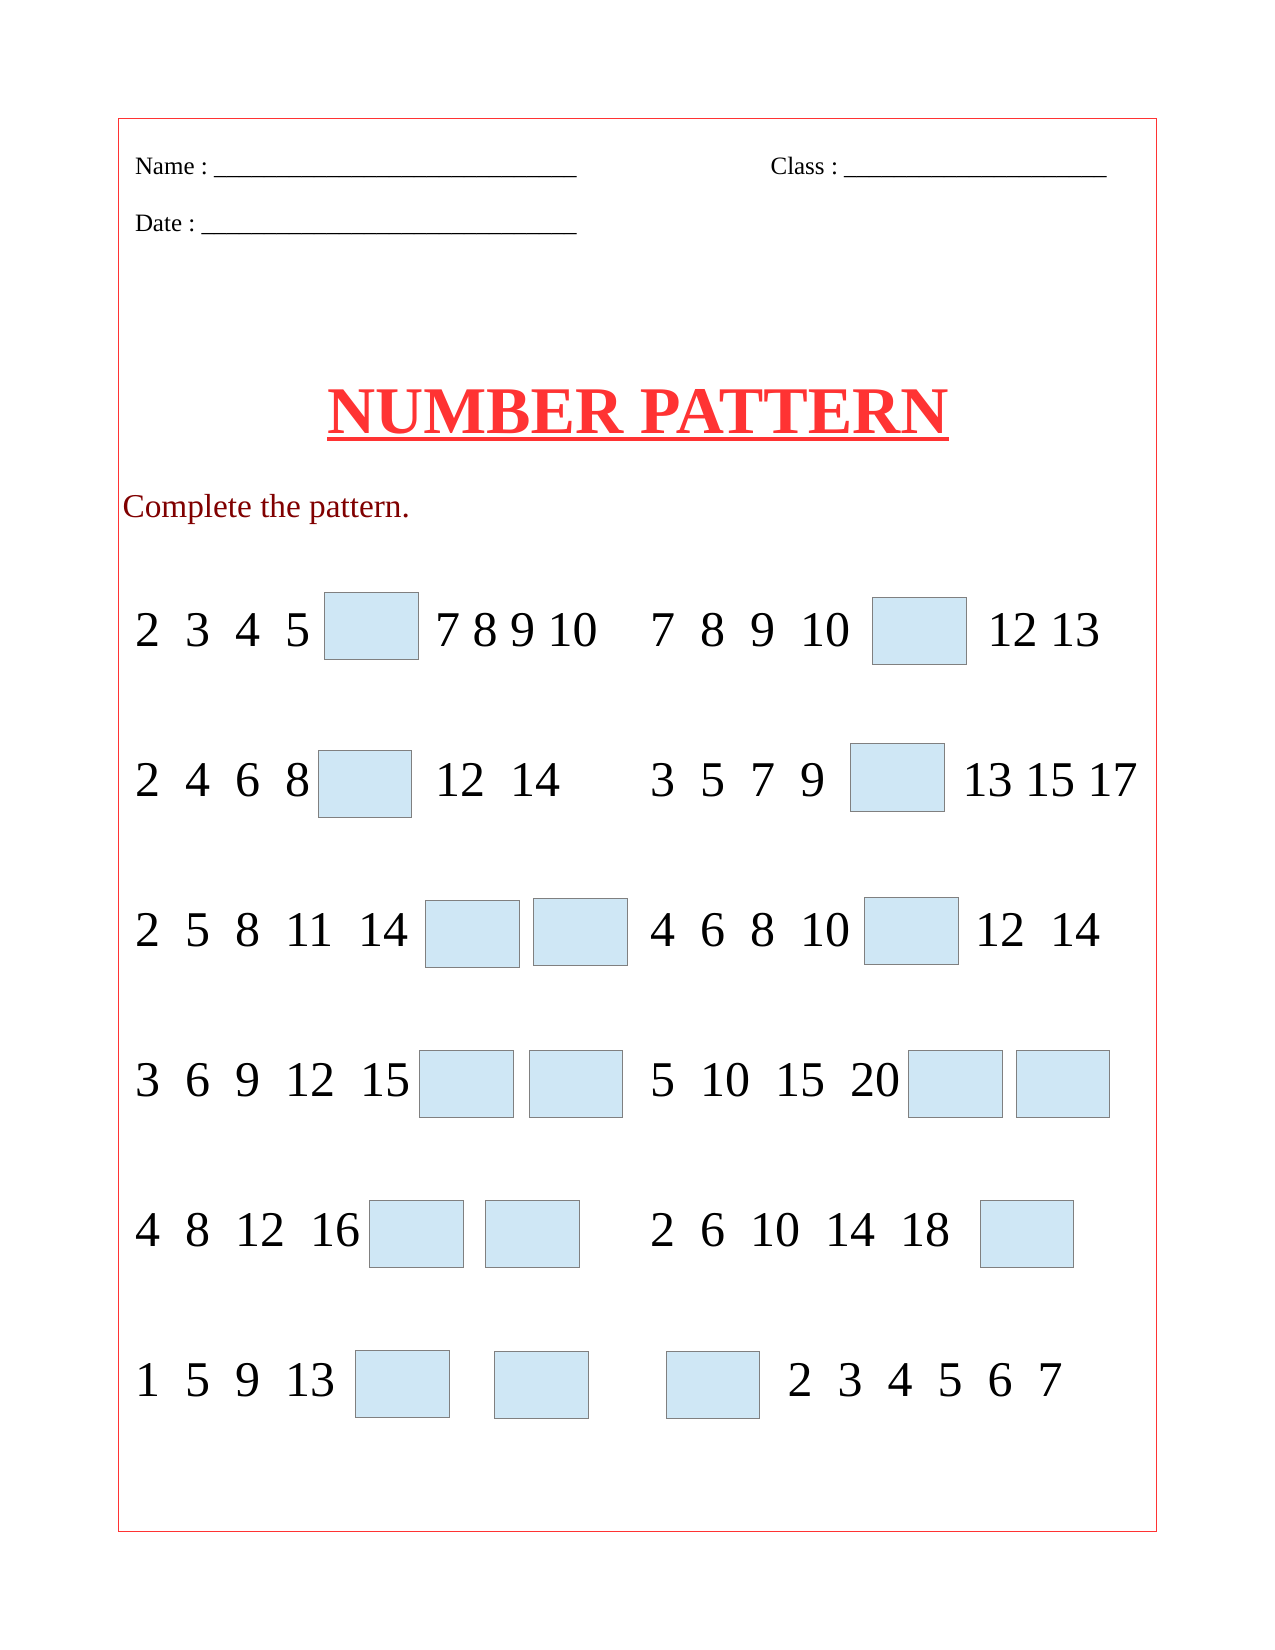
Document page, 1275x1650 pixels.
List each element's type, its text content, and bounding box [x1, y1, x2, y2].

text Name : _____________________________ Class : _____________________ [122, 151, 1153, 180]
table_cell 5 10 15 20 [638, 1004, 1153, 1153]
table_header 2 3 4 5 7 8 9 10 [122, 554, 637, 703]
table_cell 2 3 4 5 6 7 [638, 1304, 1153, 1453]
table_cell 3 5 7 9 13 15 17 [638, 704, 1153, 853]
text Complete the pattern. [122, 486, 1153, 525]
table_cell 2 4 6 8 12 14 [122, 704, 637, 853]
table_cell 3 6 9 12 15 [122, 1004, 637, 1153]
table_cell 2 6 10 14 18 [638, 1154, 1153, 1303]
table_cell 2 5 8 11 14 [122, 854, 637, 1003]
text NUMBER PATTERN [122, 371, 1153, 448]
text Date : ______________________________ [122, 208, 1153, 237]
table_header 7 8 9 10 12 13 [638, 554, 1153, 703]
table_cell 1 5 9 13 [122, 1304, 637, 1453]
table_cell 4 6 8 10 12 14 [638, 854, 1153, 1003]
table_cell 4 8 12 16 [122, 1154, 637, 1303]
